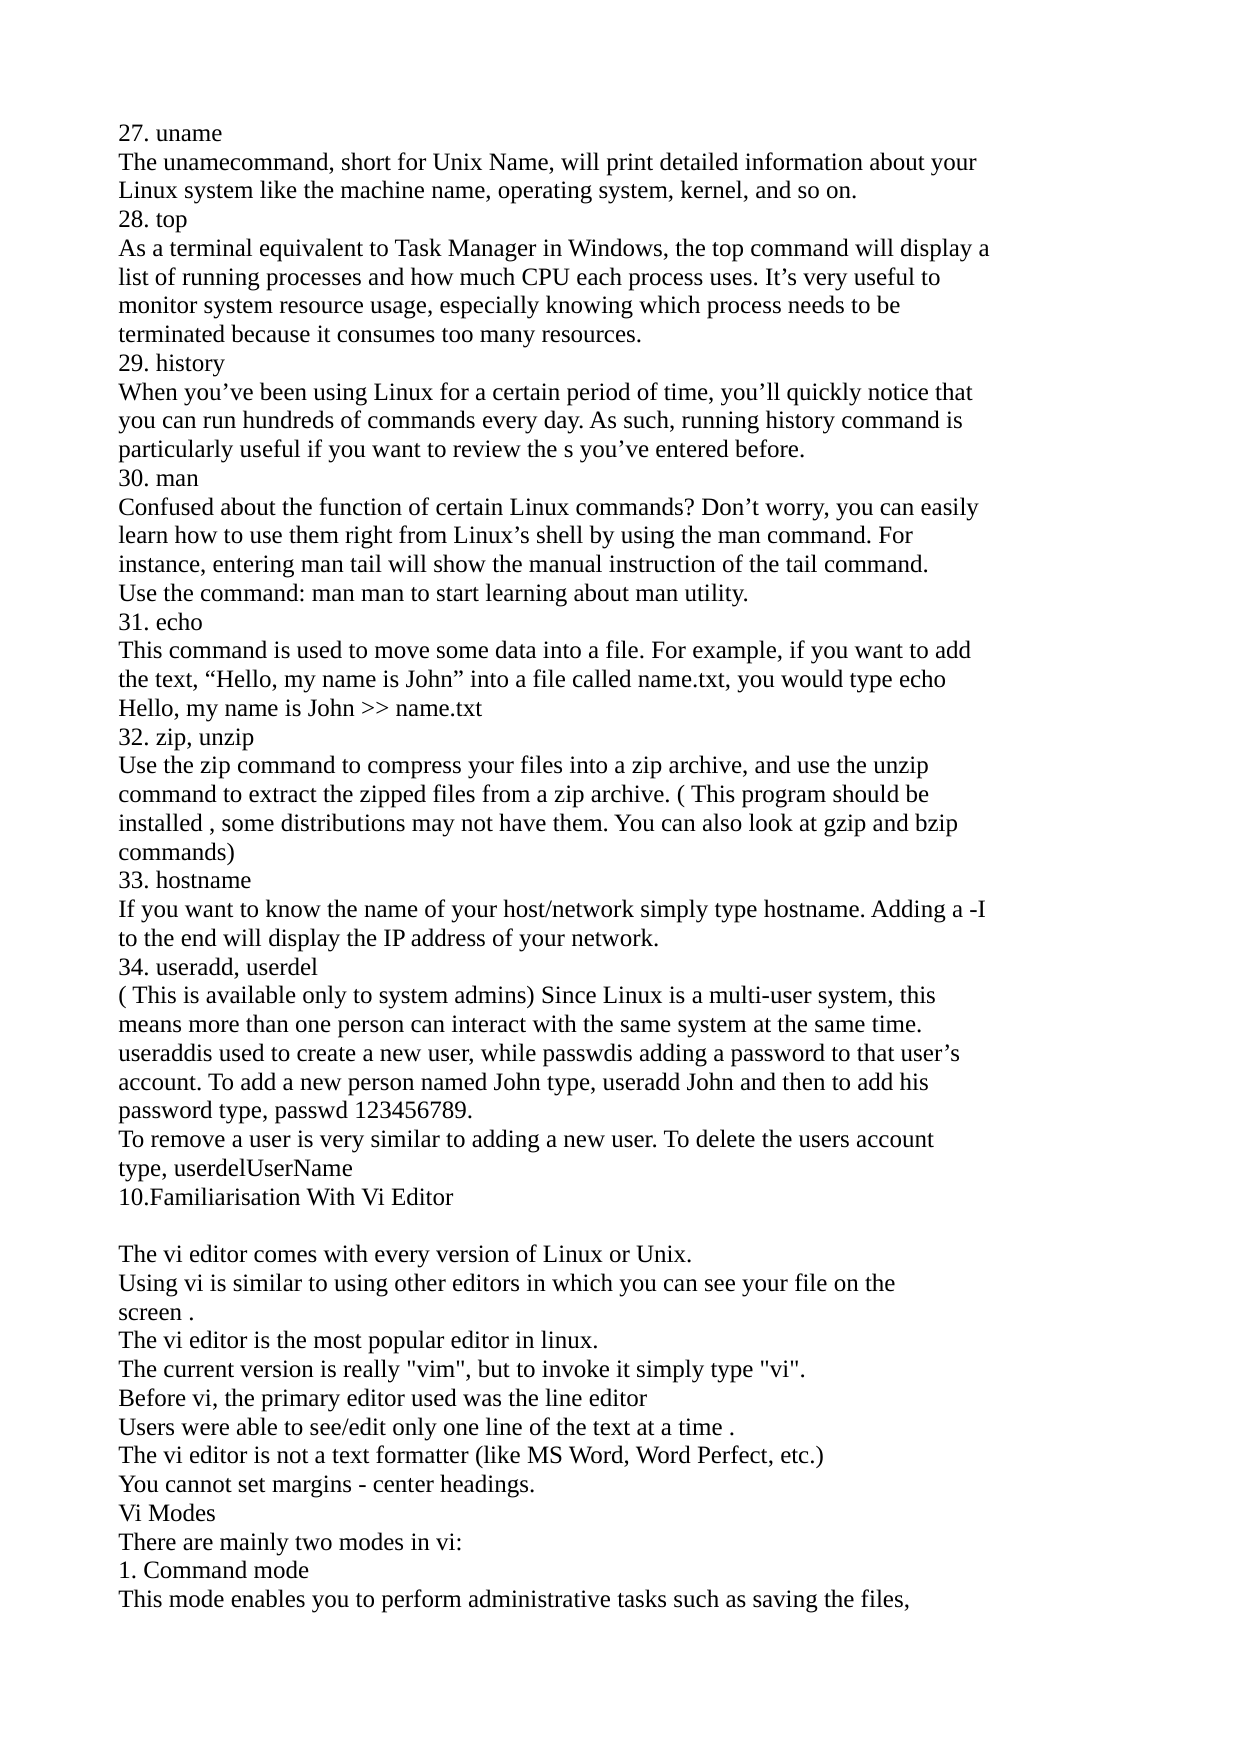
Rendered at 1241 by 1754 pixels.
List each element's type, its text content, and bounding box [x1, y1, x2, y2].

text The unamecommand, short for Unix Name, will print detailed information about your [118, 147, 1122, 176]
text commands) [118, 837, 1122, 866]
text 34. useradd, userdel [118, 952, 1122, 981]
text Using vi is similar to using other editors in which you can see your file on the [118, 1268, 1122, 1297]
text The vi editor is not a text formatter (like MS Word, Word Perfect, etc.) [118, 1441, 1122, 1469]
text monitor system resource usage, especially knowing which process needs to be [118, 291, 1122, 319]
text The current version is really "vim", but to invoke it simply type "vi". [118, 1354, 1122, 1383]
text type, userdelUserName [118, 1153, 1122, 1182]
text 33. hostname [118, 866, 1122, 894]
text The vi editor is the most popular editor in linux. [118, 1326, 1122, 1354]
text 27. uname [118, 118, 1122, 147]
text The vi editor comes with every version of Linux or Unix. [118, 1239, 1122, 1268]
text you can run hundreds of commands every day. As such, running history command is [118, 406, 1122, 434]
text ( This is available only to system admins) Since Linux is a multi-user system, this [118, 981, 1122, 1009]
text screen . [118, 1297, 1122, 1326]
text As a terminal equivalent to Task Manager in Windows, the top command will display a [118, 233, 1122, 262]
text installed , some distributions may not have them. You can also look at gzip and bzip [118, 808, 1122, 837]
text 31. echo [118, 607, 1122, 636]
text means more than one person can interact with the same system at the same time. [118, 1009, 1122, 1038]
text Hello, my name is John >> name.txt [118, 693, 1122, 722]
text 30. man [118, 463, 1122, 492]
text To remove a user is very similar to adding a new user. To delete the users account [118, 1124, 1122, 1153]
text There are mainly two modes in vi: [118, 1527, 1122, 1556]
text Before vi, the primary editor used was the line editor [118, 1383, 1122, 1412]
text Vi Modes [118, 1498, 1122, 1527]
text command to extract the zipped files from a zip archive. ( This program should be [118, 779, 1122, 808]
text the text, “Hello, my name is John” into a file called name.txt, you would type echo [118, 664, 1122, 693]
text password type, passwd 123456789. [118, 1096, 1122, 1124]
text useraddis used to create a new user, while passwdis adding a password to that user’s [118, 1038, 1122, 1067]
text Linux system like the machine name, operating system, kernel, and so on. [118, 176, 1122, 204]
text 28. top [118, 204, 1122, 233]
text If you want to know the name of your host/network simply type hostname. Adding a -I [118, 894, 1122, 923]
text learn how to use them right from Linux’s shell by using the man command. For [118, 521, 1122, 549]
text particularly useful if you want to review the s you’ve entered before. [118, 434, 1122, 463]
text Confused about the function of certain Linux commands? Don’t worry, you can easily [118, 492, 1122, 521]
text 29. history [118, 348, 1122, 377]
text 32. zip, unzip [118, 722, 1122, 751]
text Users were able to see/edit only one line of the text at a time . [118, 1412, 1122, 1441]
text account. To add a new person named John type, useradd John and then to add his [118, 1067, 1122, 1096]
text When you’ve been using Linux for a certain period of time, you’ll quickly notice that [118, 377, 1122, 406]
text Use the zip command to compress your files into a zip archive, and use the unzip [118, 751, 1122, 779]
text This command is used to move some data into a file. For example, if you want to add [118, 636, 1122, 664]
text to the end will display the IP address of your network. [118, 923, 1122, 952]
text list of running processes and how much CPU each process uses. It’s very useful to [118, 262, 1122, 291]
text 10.Familiarisation With Vi Editor [118, 1182, 1122, 1211]
text Use the command: man man to start learning about man utility. [118, 578, 1122, 607]
text This mode enables you to perform administrative tasks such as saving the files, [118, 1584, 1122, 1613]
text terminated because it consumes too many resources. [118, 319, 1122, 348]
text 1. Command mode [118, 1556, 1122, 1584]
text instance, entering man tail will show the manual instruction of the tail command. [118, 549, 1122, 578]
text You cannot set margins - center headings. [118, 1469, 1122, 1498]
